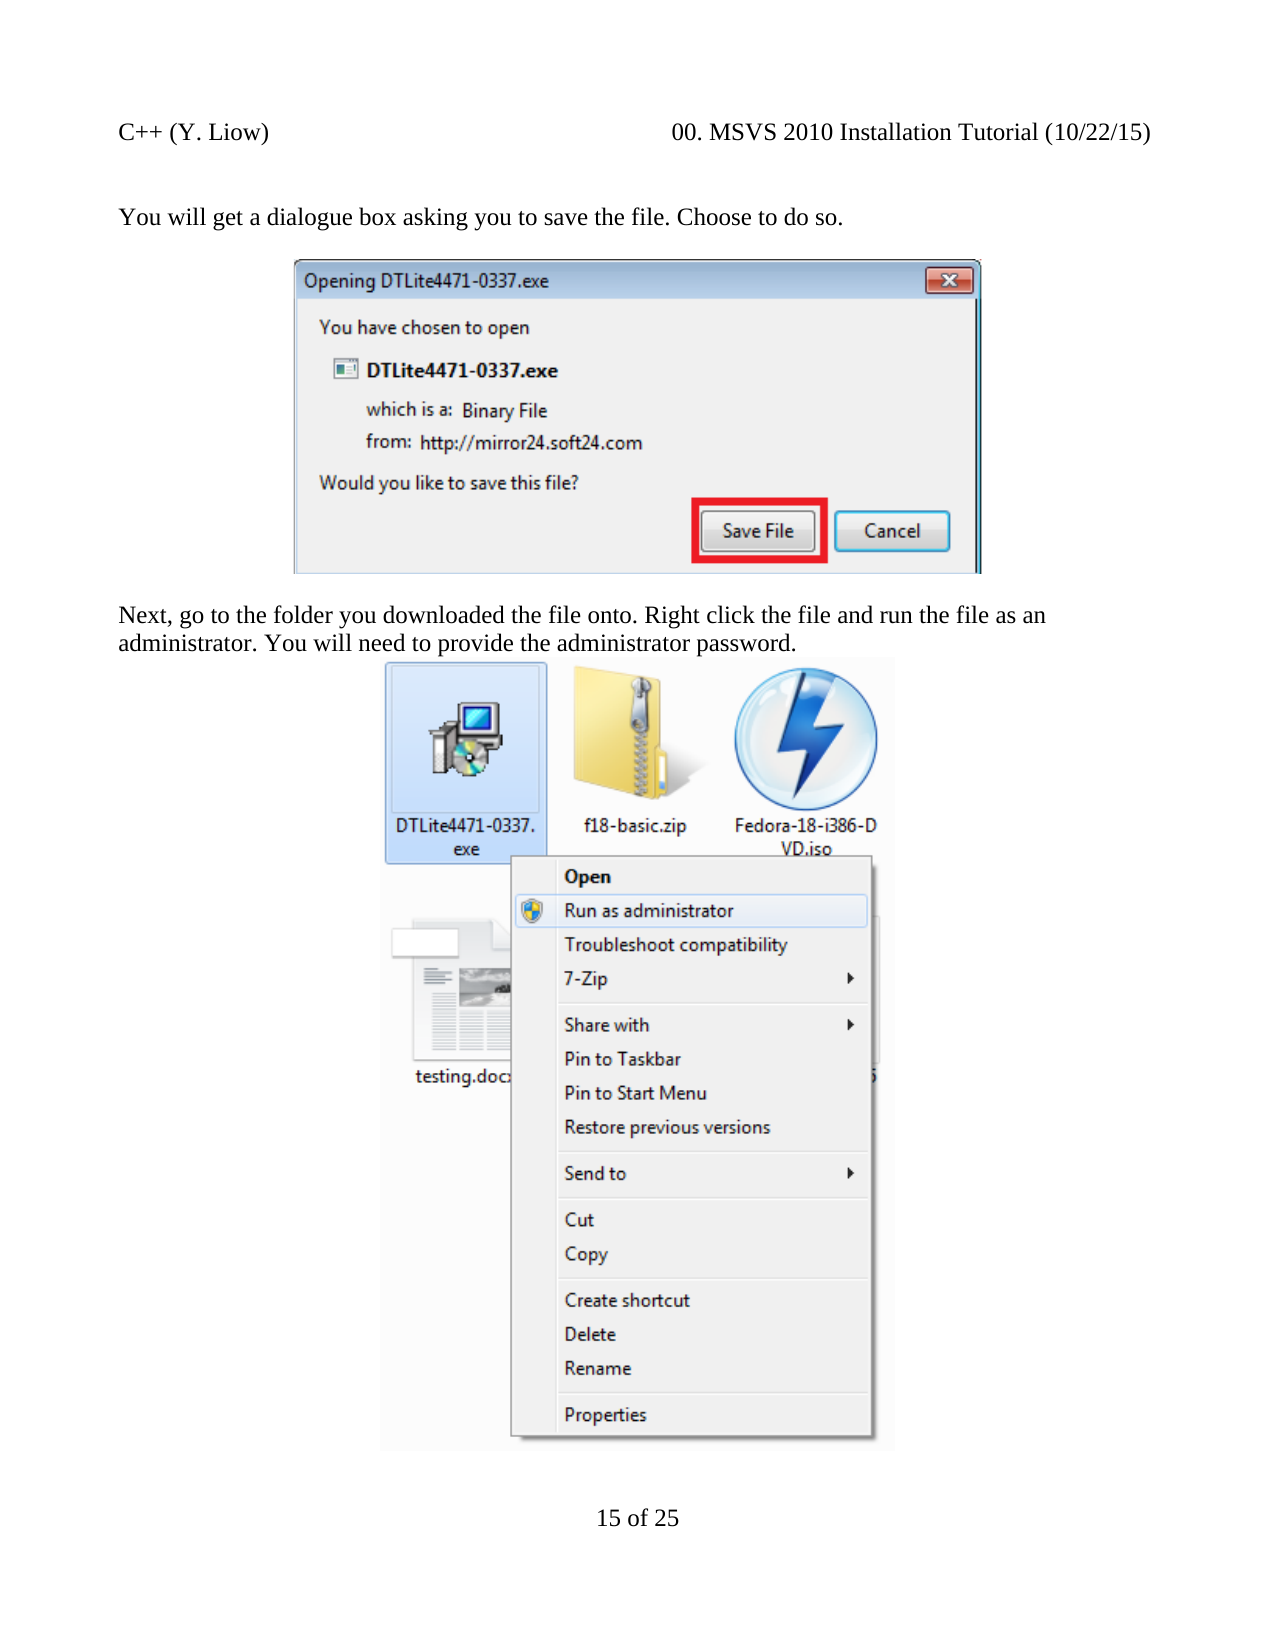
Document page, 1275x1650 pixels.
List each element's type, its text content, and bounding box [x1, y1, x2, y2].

text Next, go to the folder you downloaded the file onto. Right click the file and run the file as an administrator. You will need to provide the administrator password. [118, 602, 1157, 657]
text You will get a dialogue box asking you to save the file. Choose to do so. [118, 203, 1157, 231]
